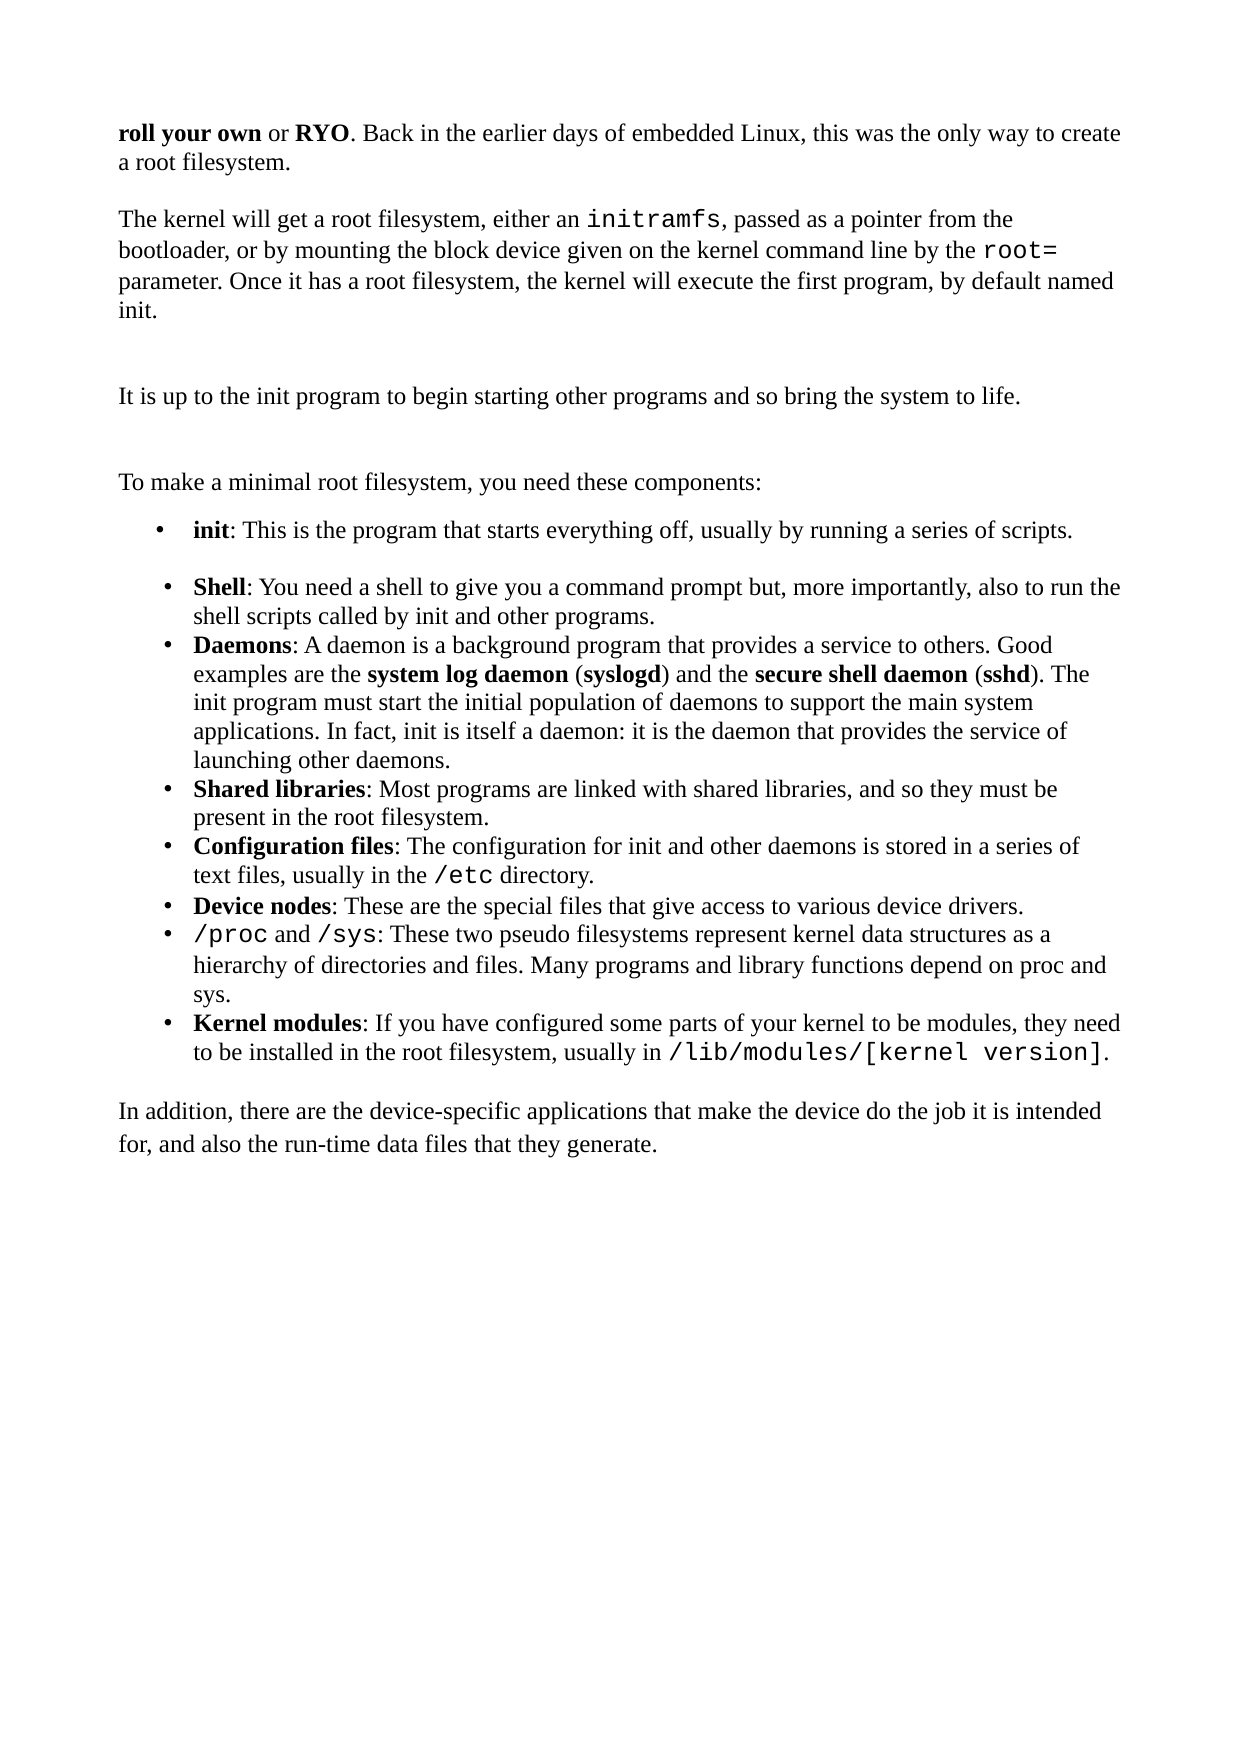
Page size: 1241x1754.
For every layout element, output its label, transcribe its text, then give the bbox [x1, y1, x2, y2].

list Kernel modules: If you have configured some parts of your kernel to be modules, they need to be installed in the root filesystem, usually in /lib/modules/[kernel version]. [164, 1008, 1122, 1067]
text To make a minimal root filesystem, you need these components: [118, 467, 1122, 496]
list Shared libraries: Most programs are linked with shared libraries, and so they must be present in the root filesystem. [164, 774, 1122, 831]
text In addition, there are the device-specific applications that make the device do the job it is intended for, and also the run-time data files that they generate. [118, 1096, 1122, 1158]
text It is up to the init program to begin starting other programs and so bring the system to life. [118, 381, 1122, 410]
list Shell: You need a shell to give you a command prompt but, more importantly, also to run the shell scripts called by init and other programs. [164, 572, 1122, 630]
list Device nodes: These are the special files that give access to various device drivers. [164, 891, 1122, 919]
list /proc and /sys: These two pseudo filesystems represent kernel data structures as a hierarchy of directories and files. Many programs and library functions depend on proc and sys. [164, 919, 1122, 1008]
list Configuration files: The configuration for init and other daemons is stored in a series of text files, usually in the /etc directory. [164, 831, 1122, 891]
text The kernel will get a root filesystem, either an initramfs, passed as a pointer from the bootloader, or by mounting the block device given on the kernel command line by the root= parameter. Once it has a root filesystem, the kernel will execute the first program, by default named init. [118, 204, 1122, 323]
list Daemons: A daemon is a background program that provides a service to others. Good examples are the system log daemon (syslogd) and the secure shell daemon (sshd). The init program must start the initial population of daemons to support the main system applications. In fact, init is itself a daemon: it is the daemon that provides the service of launching other daemons. [164, 630, 1122, 774]
text roll your own or RYO. Back in the earlier days of embedded Linux, this was the only way to create a root filesystem. [118, 118, 1122, 176]
list init: This is the program that starts everything off, usually by running a series of scripts. [156, 515, 1122, 544]
